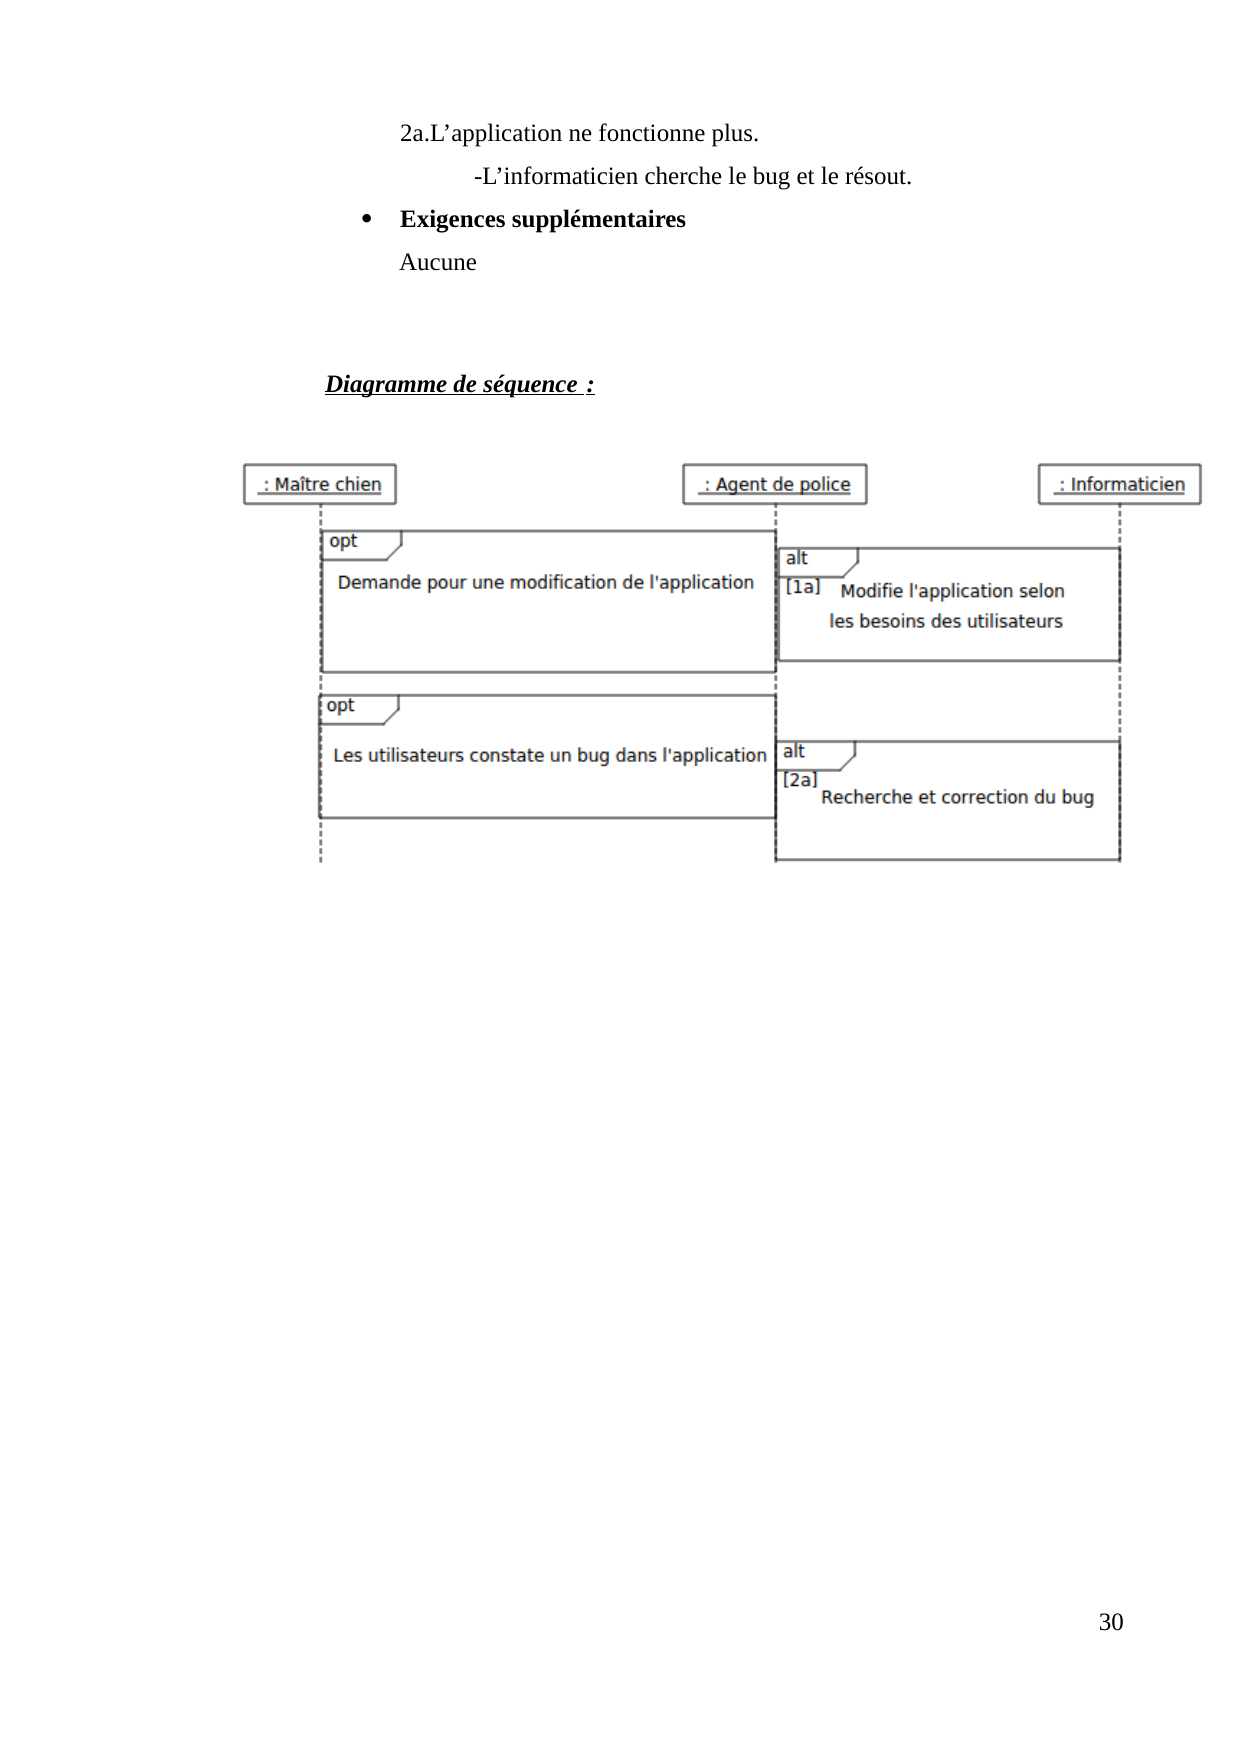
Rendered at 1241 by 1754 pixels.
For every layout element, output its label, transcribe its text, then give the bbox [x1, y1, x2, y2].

list 2a.L’application ne fonctionne plus. [400, 118, 1123, 147]
list Exigences supplémentaires [362, 204, 1123, 233]
list Aucune [325, 247, 1123, 276]
text Diagramme de séquence : [325, 369, 1123, 398]
list -L’informaticien cherche le bug et le résout. [400, 161, 1123, 190]
picture [236, 440, 1241, 932]
